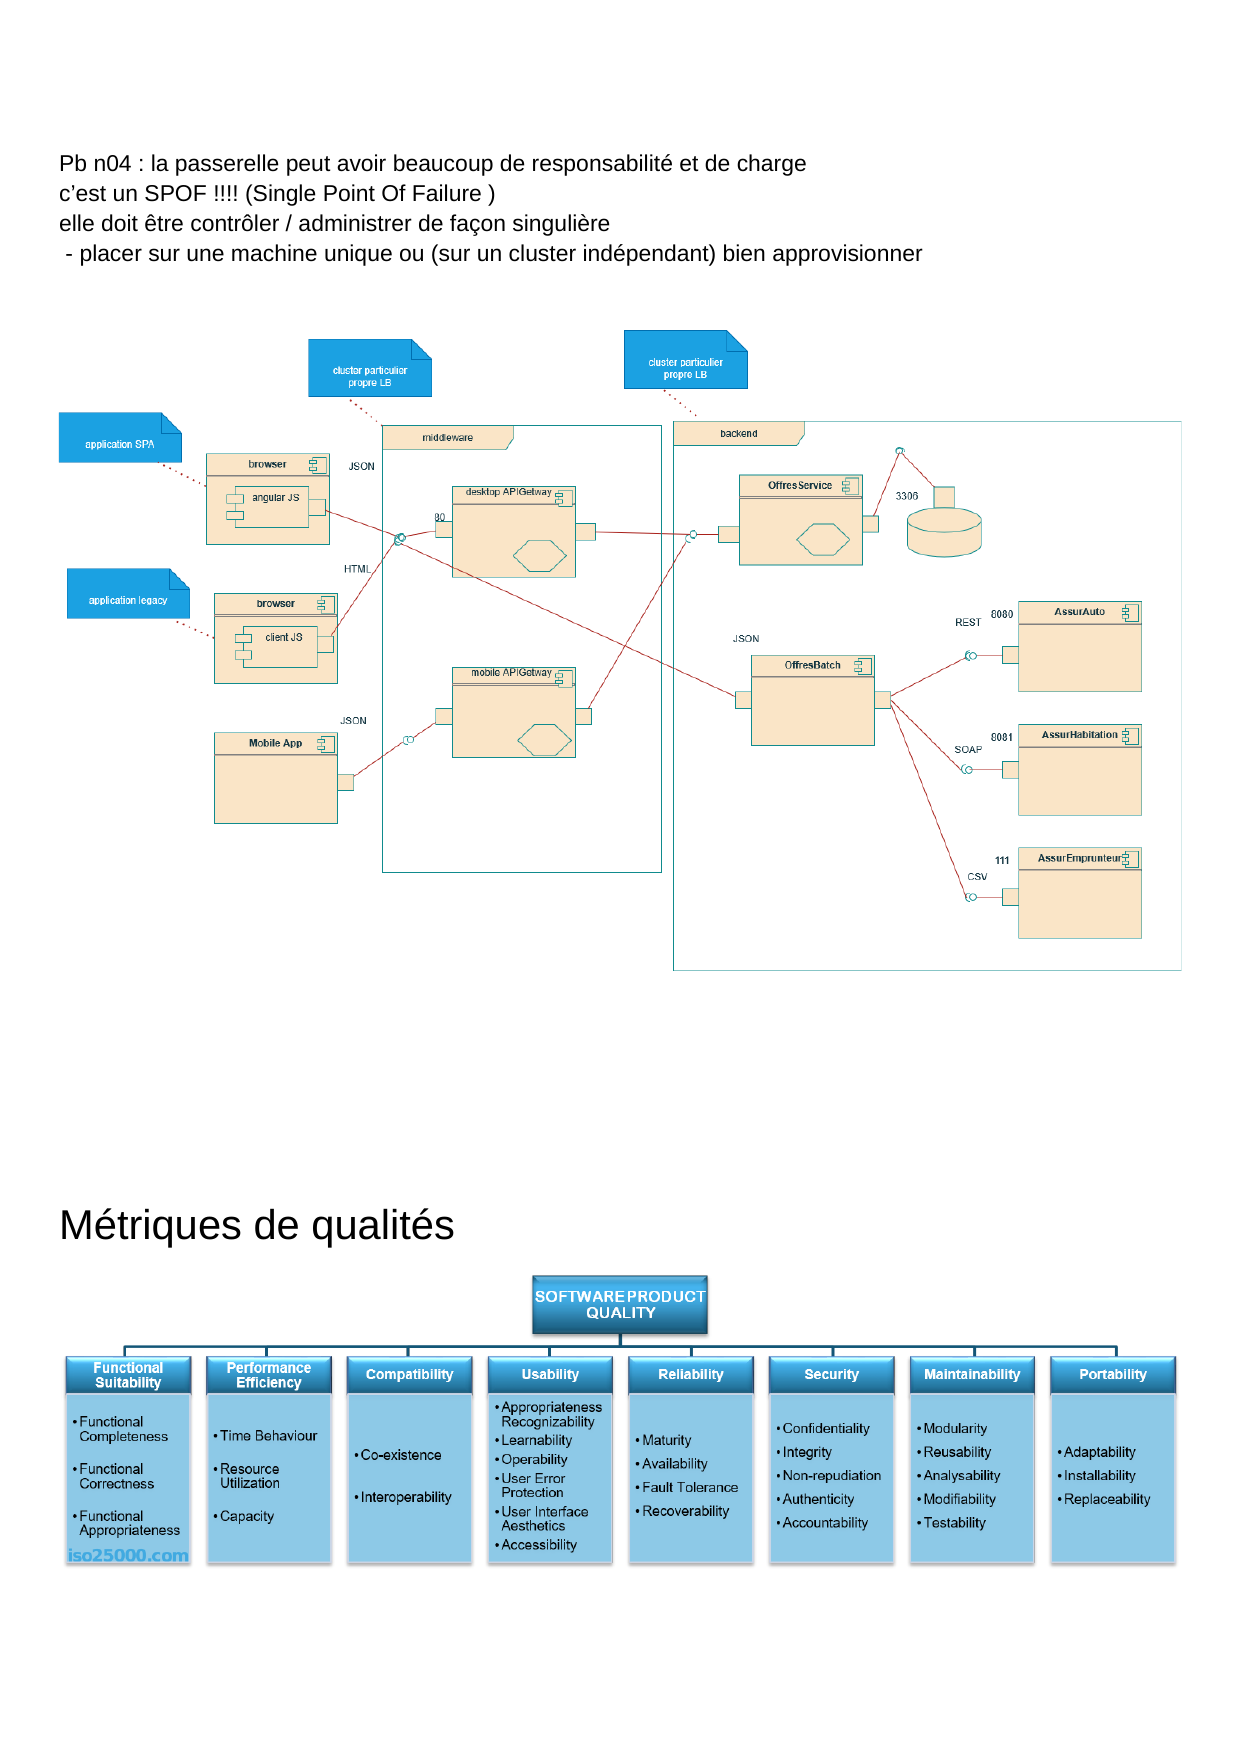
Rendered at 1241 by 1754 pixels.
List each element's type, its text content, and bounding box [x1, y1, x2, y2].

text elle doit être contrôler / administrer de façon singulière [59, 210, 1181, 236]
text c’est un SPOF !!!! (Single Point Of Failure ) [59, 180, 1181, 206]
picture [58, 330, 1182, 971]
text Pb n04 : la passerelle peut avoir beaucoup de responsabilité et de charge [59, 149, 1181, 176]
picture [58, 1261, 1182, 1578]
subtitle Métriques de qualités [59, 1201, 1181, 1249]
text - placer sur une machine unique ou (sur un cluster indépendant) bien approvisionner [59, 240, 1181, 267]
